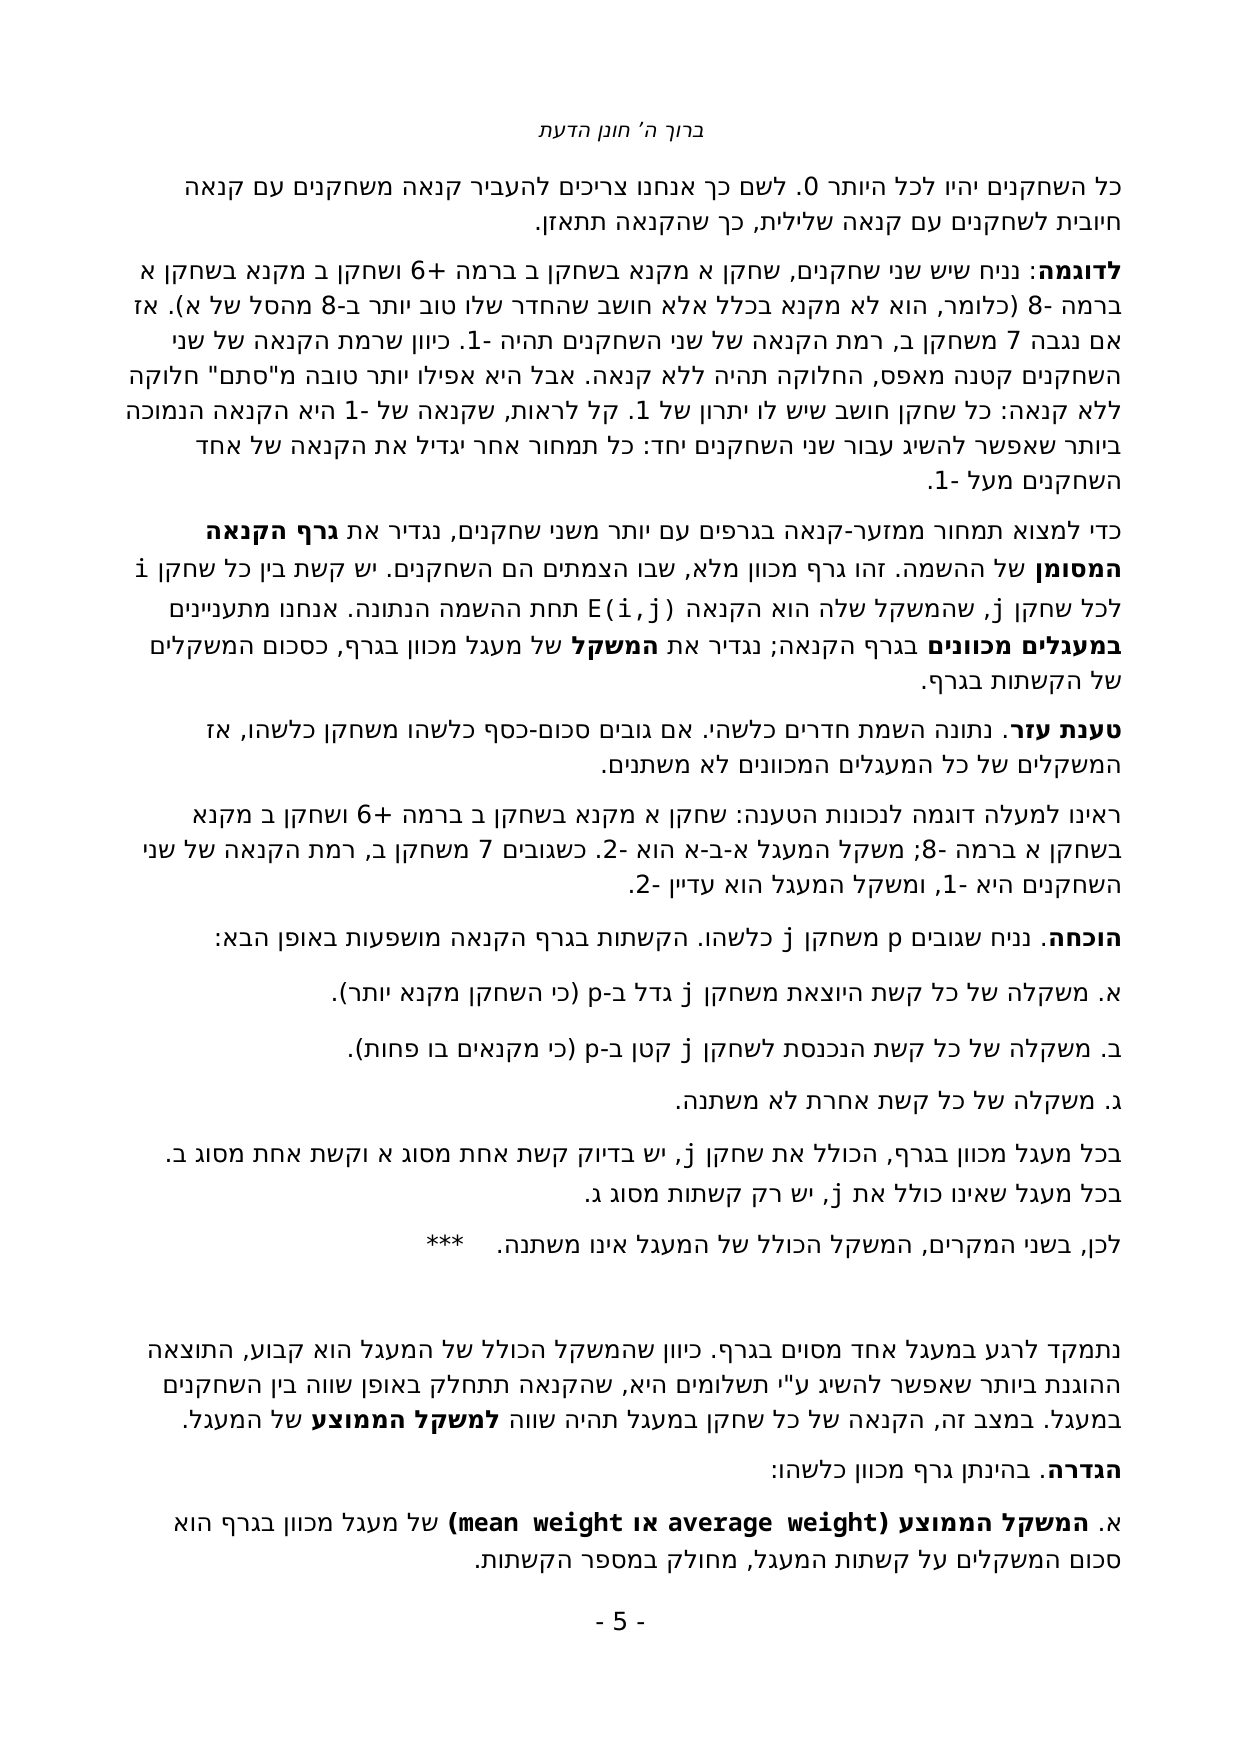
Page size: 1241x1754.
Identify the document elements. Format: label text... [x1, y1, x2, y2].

text א. משקלה של כל קשת היוצאת משחקן j גדל ב-p (כי השחקן מקנא יותר). [118, 975, 1122, 1009]
text בכל מעגל מכוון בגרף, הכולל את שחקן j, יש בדיוק קשת אחת מסוג א וקשת אחת מסוג ב. בכל מעגל שאינו כולל את j, יש רק קשתות מסוג ג. [118, 1135, 1122, 1209]
text הגדרה. בהינתן גרף מכוון כלשהו: [118, 1455, 1122, 1484]
text הוכחה. נניח שגובים p משחקן j כלשהו. הקשתות בגרף הקנאה מושפעות באופן הבא: [118, 919, 1122, 954]
text כל השחקנים יהיו לכל היותר 0. לשם כך אנחנו צריכים להעביר קנאה משחקנים עם קנאה חיובית לשחקנים עם קנאה שלילית, כך שהקנאה תתאזן. [118, 172, 1122, 236]
text טענת עזר. נתונה השמת חדרים כלשהי. אם גובים סכום-כסף כלשהו משחקן כלשהו, אז המשקלים של כל המעגלים המכוונים לא משתנים. [118, 715, 1122, 779]
text כדי למצוא תמחור ממזער-קנאה בגרפים עם יותר משני שחקנים, נגדיר את גרף הקנאה המסומן של ההשמה. זהו גרף מכוון מלא, שבו הצמתים הם השחקנים. יש קשת ­בין כל שחקן i לכל שחקן j, שהמשקל שלה הוא הקנאה E(i,j) תחת ההשמה הנתונה. אנחנו מתעניינים במעגלים מכוונים בגרף הקנאה; נגדיר את המשקל של מעגל מכוון בגרף, כסכום המשקלים של הקשתות בגרף. [118, 516, 1122, 695]
text ג. משקלה של כל קשת אחרת לא משתנה. [118, 1086, 1122, 1115]
text לכן, בשני המקרים, המשקל הכולל של המעגל אינו משתנה. *** [118, 1231, 1122, 1260]
text נתמקד לרגע במעגל אחד מסוים בגרף. כיוון שהמשקל הכולל של המעגל הוא קבוע, התוצאה ההוגנת ביותר שאפשר להשיג ע"י תשלומים היא, שהקנאה תתחלק באופן שווה בין השחקנים במעגל. במצב זה, הקנאה של כל שחקן במעגל תהיה שווה למשקל הממוצע של המעגל. [118, 1336, 1122, 1435]
text א. המשקל הממוצע (average weight או mean weight) של מעגל מכוון בגרף הוא סכום המשקלים על קשתות המעגל, מחולק במספר הקשתות. [118, 1505, 1122, 1574]
text לדוגמה: נניח שיש שני שחקנים, שחקן א מקנא בשחקן ב ברמה +6 ושחקן ב מקנא בשחקן א ברמה -8 (כלומר, הוא לא מקנא בכלל אלא חושב שהחדר שלו טוב יותר ב-8 מהסל של א). אז אם נגבה 7 משחקן ב, רמת הקנאה של שני השחקנים תהיה -1. כיוון שרמת הקנאה של שני השחקנים קטנה מאפס, החלוקה תהיה ללא קנאה. אבל היא אפילו יותר טובה מ"סתם" חלוקה ללא קנאה: כל שחקן חושב שיש לו יתרון של 1. קל לראות, שקנאה של -1 היא הקנאה הנמוכה ביותר שאפשר להשיג עבור שני השחקנים יחד: כל תמחור אחר יגדיל את הקנאה של אחד השחקנים מעל -1. [118, 256, 1122, 496]
text ראינו למעלה דוגמה לנכונות הטענה: שחקן א מקנא בשחקן ב ברמה +6 ושחקן ב מקנא בשחקן א ברמה -8; משקל המעגל א-ב-א הוא -2. כשגובים 7 משחקן ב, רמת הקנאה של שני השחקנים היא -1, ומשקל המעגל הוא עדיין -2. [118, 800, 1122, 899]
text ב. משקלה של כל קשת הנכנסת לשחקן j קטן ב-p (כי מקנאים בו פחות). [118, 1030, 1122, 1064]
